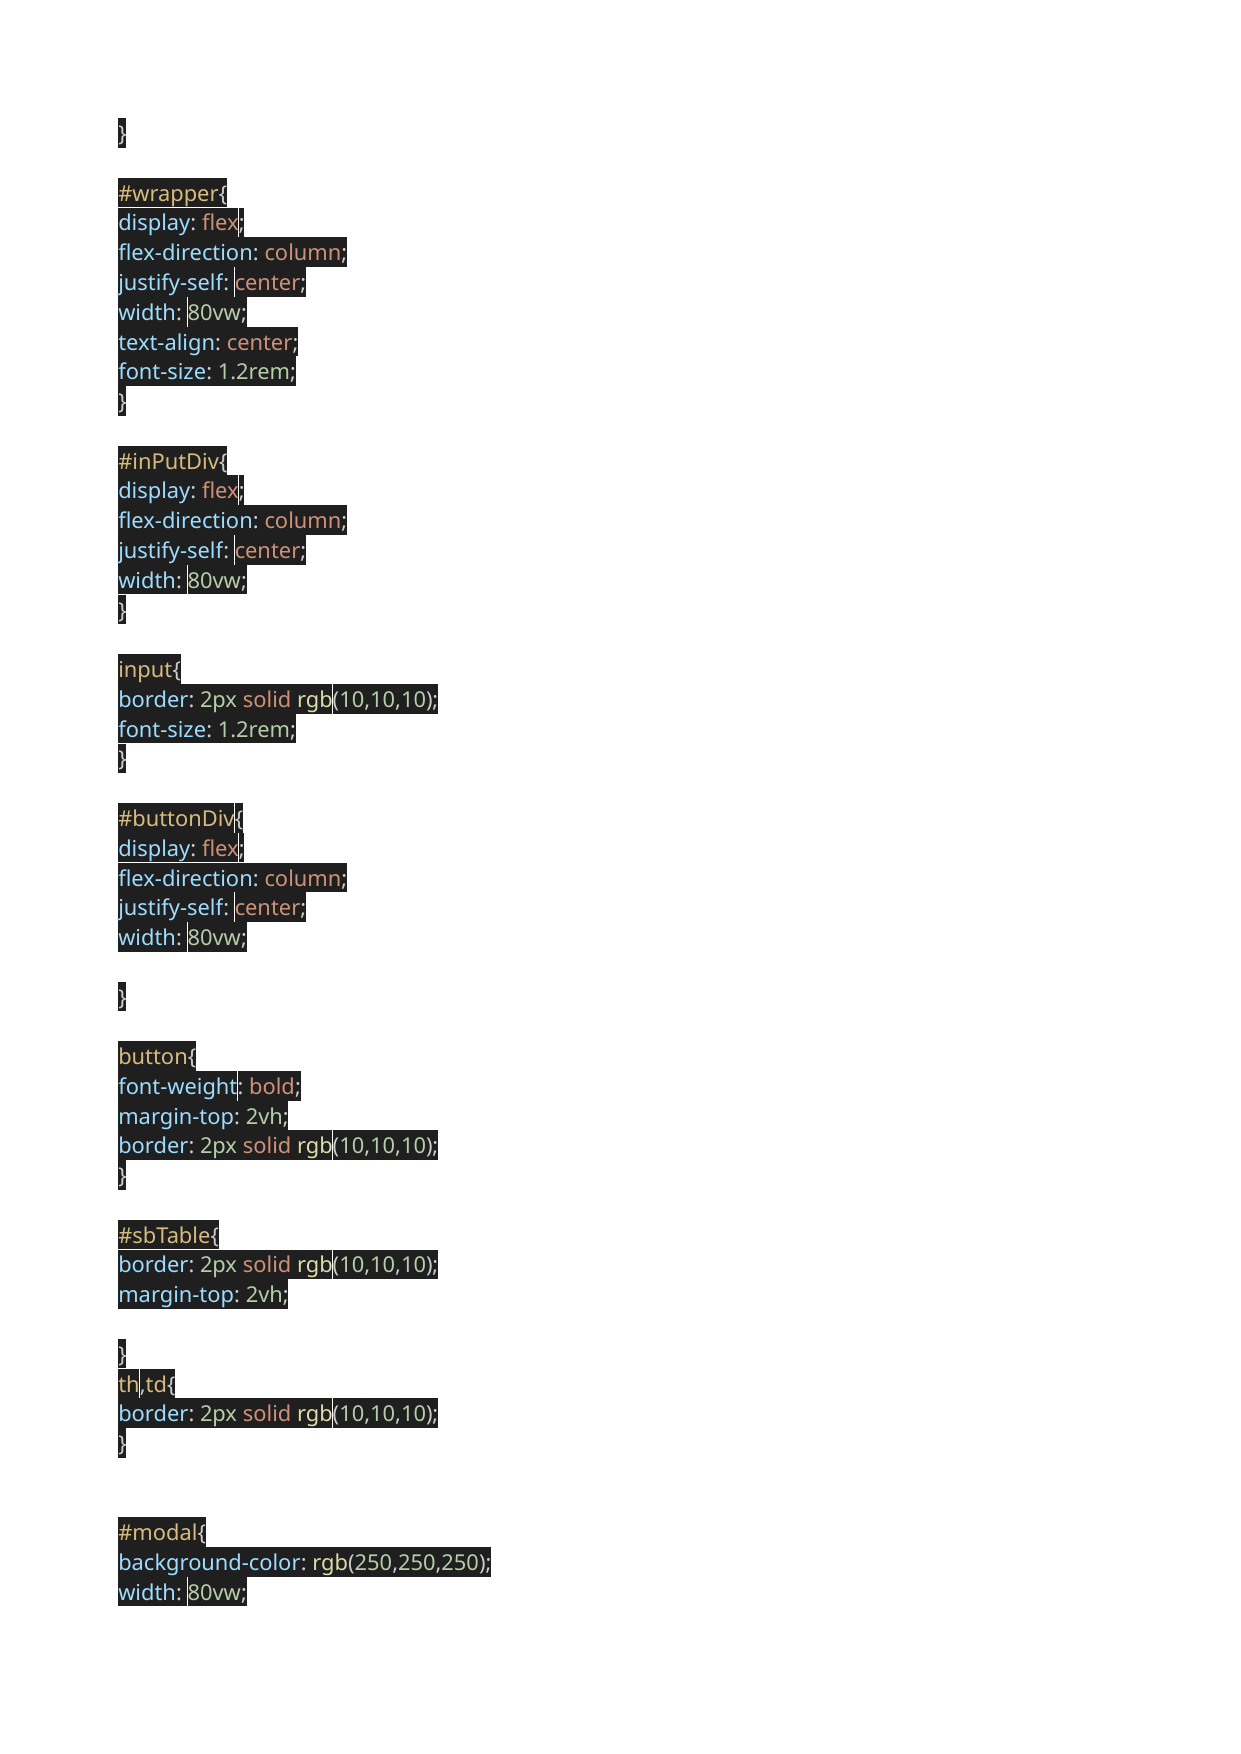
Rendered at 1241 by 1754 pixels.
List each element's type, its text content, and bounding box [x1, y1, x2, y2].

text font-size: 1.2rem; [118, 714, 1122, 743]
text width: 80vw; [118, 297, 1122, 327]
text width: 80vw; [118, 565, 1122, 594]
text font-weight: bold; [118, 1071, 1122, 1101]
text margin-top: 2vh; [118, 1279, 1122, 1309]
text #inPutDiv{ [118, 446, 1122, 475]
text margin-top: 2vh; [118, 1101, 1122, 1130]
text } [118, 1428, 1122, 1458]
text display: flex; [118, 833, 1122, 862]
text border: 2px solid rgb(10,10,10); [118, 1249, 1122, 1279]
text } [118, 1339, 1122, 1368]
text #sbTable{ [118, 1220, 1122, 1249]
text #wrapper{ [118, 178, 1122, 207]
text flex-direction: column; [118, 505, 1122, 535]
text } [118, 982, 1122, 1011]
text #buttonDiv{ [118, 803, 1122, 833]
text input{ [118, 654, 1122, 684]
text justify-self: center; [118, 892, 1122, 922]
text width: 80vw; [118, 1577, 1122, 1606]
text button{ [118, 1041, 1122, 1071]
text } [118, 594, 1122, 624]
text display: flex; [118, 207, 1122, 237]
text } [118, 118, 1122, 148]
text border: 2px solid rgb(10,10,10); [118, 1398, 1122, 1428]
text border: 2px solid rgb(10,10,10); [118, 684, 1122, 714]
text text-align: center; [118, 327, 1122, 356]
text font-size: 1.2rem; [118, 356, 1122, 386]
text } [118, 1160, 1122, 1190]
text justify-self: center; [118, 535, 1122, 565]
text background-color: rgb(250,250,250); [118, 1547, 1122, 1577]
text width: 80vw; [118, 922, 1122, 952]
text } [118, 743, 1122, 773]
text #modal{ [118, 1517, 1122, 1547]
text } [118, 386, 1122, 416]
text border: 2px solid rgb(10,10,10); [118, 1130, 1122, 1160]
text th,td{ [118, 1368, 1122, 1398]
text flex-direction: column; [118, 237, 1122, 267]
text justify-self: center; [118, 267, 1122, 297]
text display: flex; [118, 475, 1122, 505]
text flex-direction: column; [118, 862, 1122, 892]
